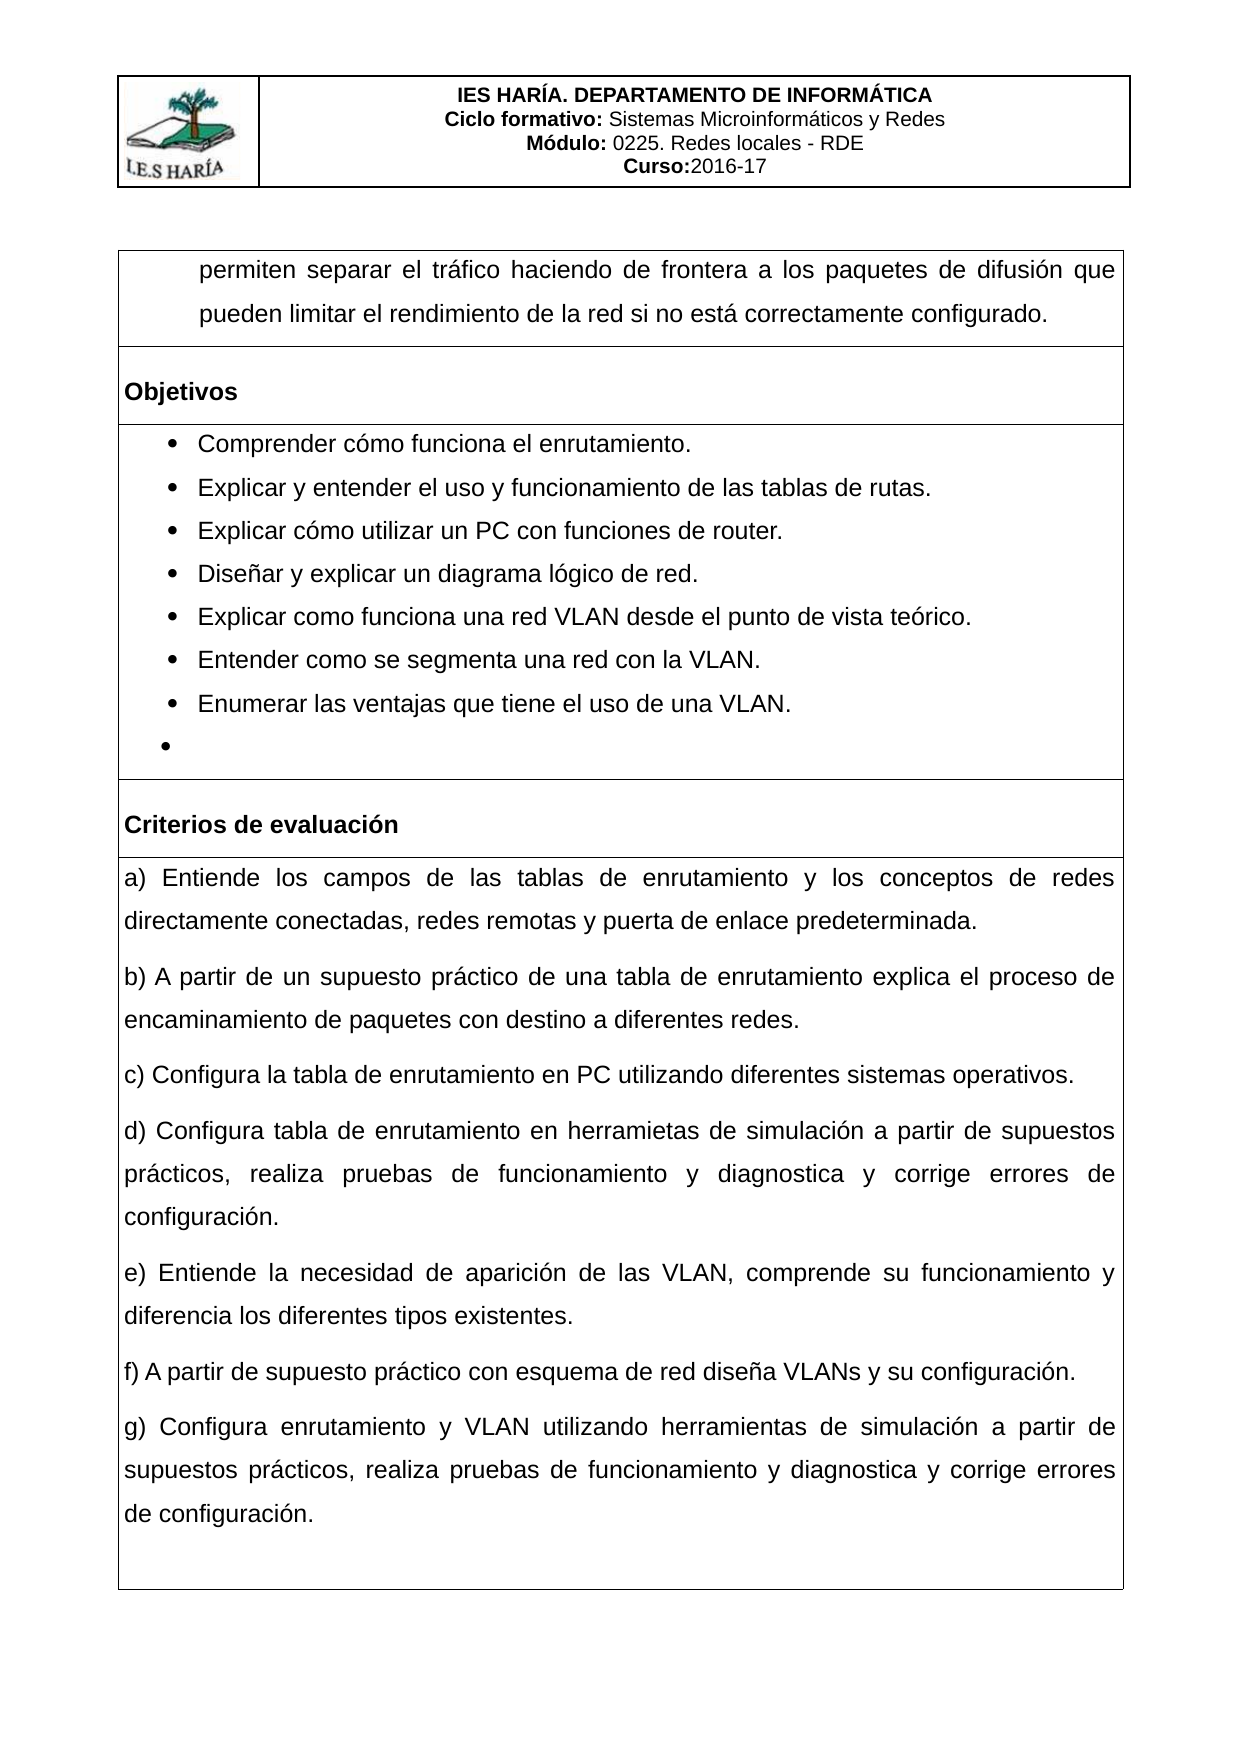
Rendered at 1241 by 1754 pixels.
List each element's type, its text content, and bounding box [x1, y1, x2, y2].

table_cell Objetivos [119, 347, 1123, 423]
table_cell a) Entiende los campos de las tablas de enrutamiento y los conceptos de redes directamente conectadas, redes remotas y puerta de enlace predeterminada. b) A partir de un supuesto práctico de una tabla de enrutamiento explica el proceso de encaminamiento de paquetes con destino a diferentes redes. c) Configura la tabla de enrutamiento en PC utilizando diferentes sistemas operativos. d) Configura tabla de enrutamiento en herramietas de simulación a partir de supuestos prácticos, realiza pruebas de funcionamiento y diagnostica y corrige errores de configuración. e) Entiende la necesidad de aparición de las VLAN, comprende su funcionamiento y diferencia los diferentes tipos existentes. f) A partir de supuesto práctico con esquema de red diseña VLANs y su configuración. g) Configura enrutamiento y VLAN utilizando herramientas de simulación a partir de supuestos prácticos, realiza pruebas de funcionamiento y diagnostica y corrige errores de configuración. [119, 858, 1123, 1589]
table_cell Criterios de evaluación [119, 780, 1123, 857]
picture [123, 82, 241, 180]
table_cell Comprender cómo funciona el enrutamiento. Explicar y entender el uso y funcionamiento de las tablas de rutas. Explicar cómo utilizar un PC con funciones de router. Diseñar y explicar un diagrama lógico de red. Explicar como funciona una red VLAN desde el punto de vista teórico. Entender como se segmenta una red con la VLAN. Enumerar las ventajas que tiene el uso de una VLAN. [119, 425, 1123, 779]
table_cell permiten separar el tráfico haciendo de frontera a los paquetes de difusión que pueden limitar el rendimiento de la red si no está correctamente configurado. [119, 251, 1123, 346]
